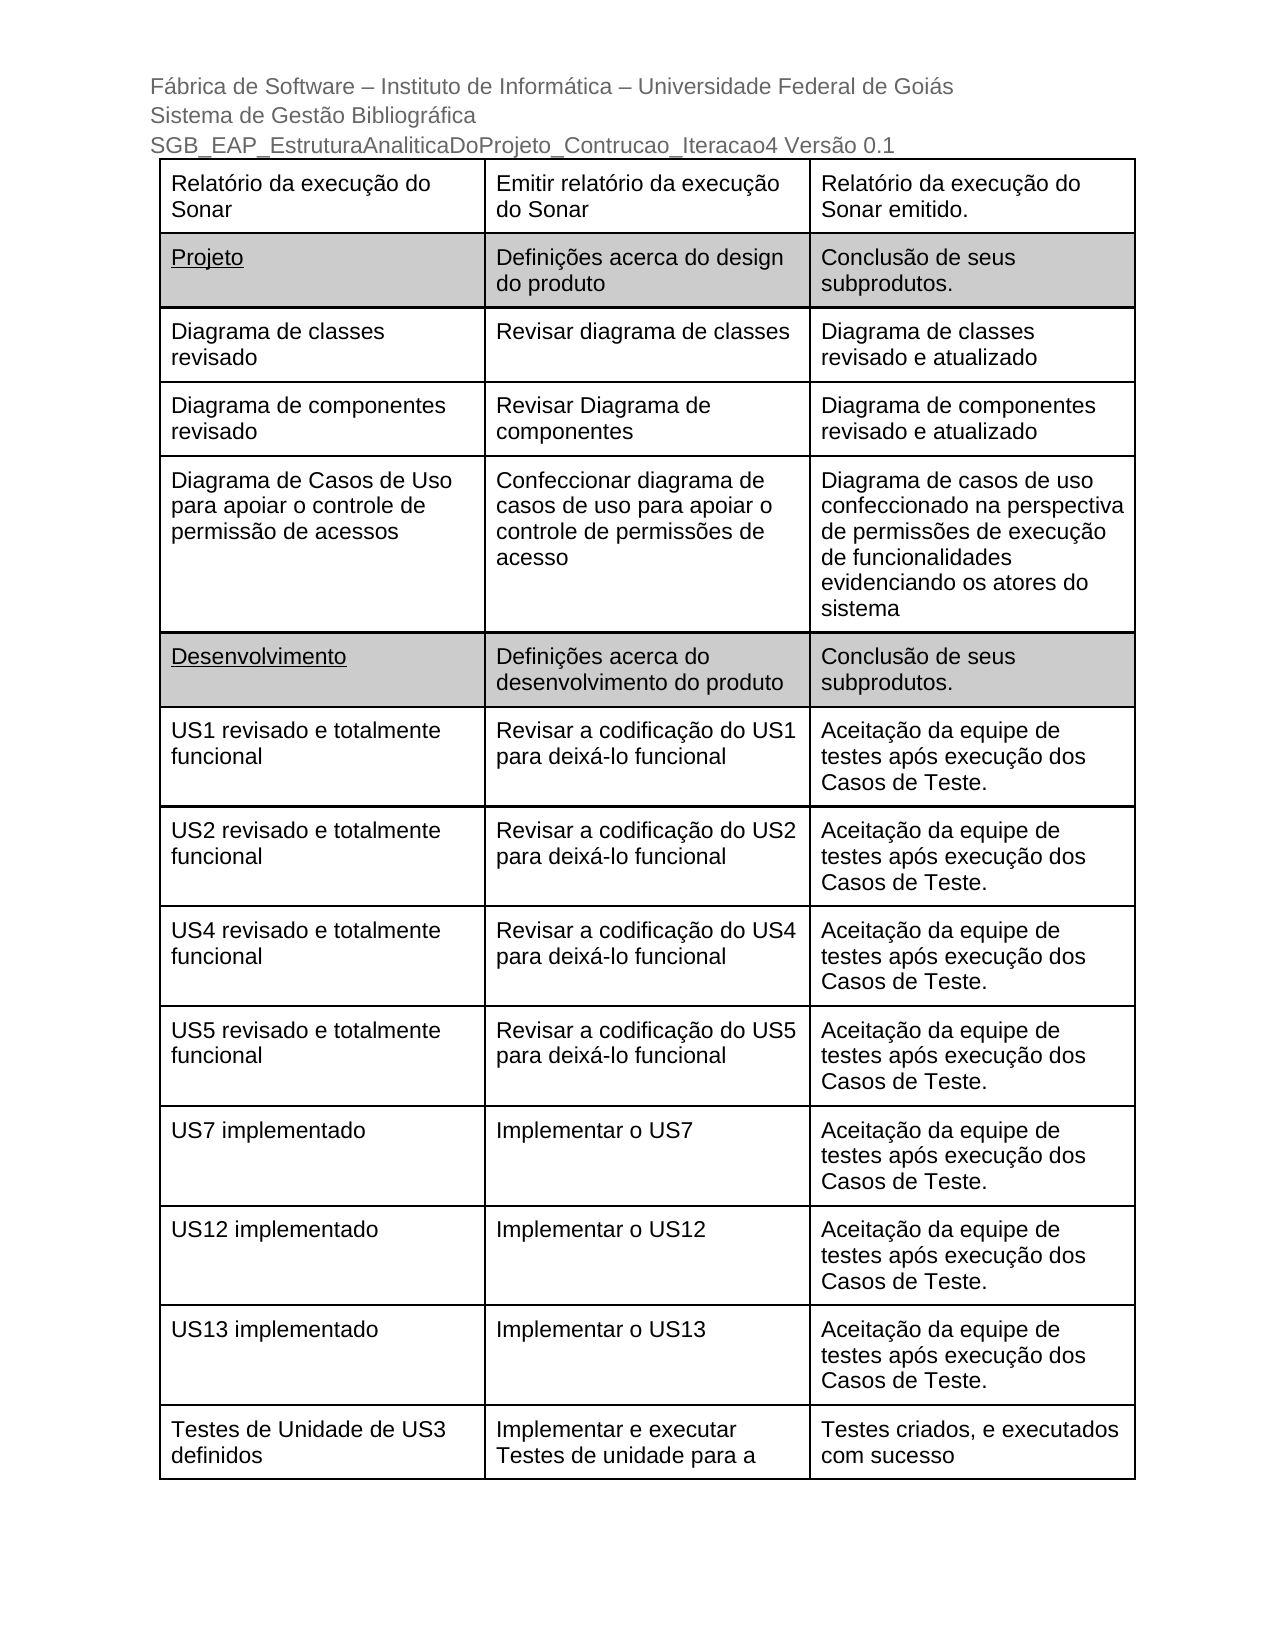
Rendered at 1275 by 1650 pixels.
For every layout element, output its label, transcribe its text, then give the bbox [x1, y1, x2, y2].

table_cell Emitir relatório da execução do Sonar [486, 160, 809, 232]
table_cell Revisar a codificação do US2 para deixá-lo funcional [486, 808, 809, 905]
table_cell Definições acerca do desenvolvimento do produto [486, 634, 809, 706]
table_cell Aceitação da equipe de testes após execução dos Casos de Teste. [811, 1007, 1134, 1105]
table_cell Diagrama de casos de uso confeccionado na perspectiva de permissões de execução de funcionalidades evidenciando os atores do sistema [811, 457, 1134, 631]
table_cell US4 revisado e totalmente funcional [161, 907, 484, 1005]
table_cell Testes de Unidade de US3 definidos [161, 1406, 484, 1478]
table_cell Revisar a codificação do US4 para deixá-lo funcional [486, 907, 809, 1005]
table_cell Desenvolvimento [161, 634, 484, 706]
table_cell Testes criados, e executados com sucesso [811, 1406, 1134, 1478]
table_cell Projeto [161, 234, 484, 306]
table_cell Diagrama de Casos de Uso para apoiar o controle de permissão de acessos [161, 457, 484, 631]
table_cell Relatório da execução do Sonar emitido. [811, 160, 1134, 232]
table_cell US5 revisado e totalmente funcional [161, 1007, 484, 1105]
table_cell Conclusão de seus subprodutos. [811, 634, 1134, 706]
table_cell Diagrama de componentes revisado e atualizado [811, 383, 1134, 455]
table_cell US7 implementado [161, 1107, 484, 1204]
table_cell Aceitação da equipe de testes após execução dos Casos de Teste. [811, 708, 1134, 805]
table_cell US12 implementado [161, 1207, 484, 1304]
table_cell Revisar Diagrama de componentes [486, 383, 809, 455]
table_cell Conclusão de seus subprodutos. [811, 234, 1134, 306]
table_cell Diagrama de classes revisado e atualizado [811, 309, 1134, 381]
table_cell Diagrama de classes revisado [161, 309, 484, 381]
table_cell Aceitação da equipe de testes após execução dos Casos de Teste. [811, 808, 1134, 905]
table_cell Aceitação da equipe de testes após execução dos Casos de Teste. [811, 907, 1134, 1005]
table_cell Relatório da execução do Sonar [161, 160, 484, 232]
table_cell Implementar o US13 [486, 1306, 809, 1404]
table_cell US2 revisado e totalmente funcional [161, 808, 484, 905]
table_cell Aceitação da equipe de testes após execução dos Casos de Teste. [811, 1306, 1134, 1404]
table_cell Implementar o US7 [486, 1107, 809, 1204]
table_cell Diagrama de componentes revisado [161, 383, 484, 455]
table_cell Aceitação da equipe de testes após execução dos Casos de Teste. [811, 1207, 1134, 1304]
table_cell Revisar a codificação do US5 para deixá-lo funcional [486, 1007, 809, 1105]
table_cell Revisar a codificação do US1 para deixá-lo funcional [486, 708, 809, 805]
table_cell Revisar diagrama de classes [486, 309, 809, 381]
table_cell Aceitação da equipe de testes após execução dos Casos de Teste. [811, 1107, 1134, 1204]
table_cell Confeccionar diagrama de casos de uso para apoiar o controle de permissões de acesso [486, 457, 809, 631]
table_cell Implementar o US12 [486, 1207, 809, 1304]
table_cell US13 implementado [161, 1306, 484, 1404]
table_cell Definições acerca do design do produto [486, 234, 809, 306]
table_cell Implementar e executar Testes de unidade para a [486, 1406, 809, 1478]
table_cell US1 revisado e totalmente funcional [161, 708, 484, 805]
